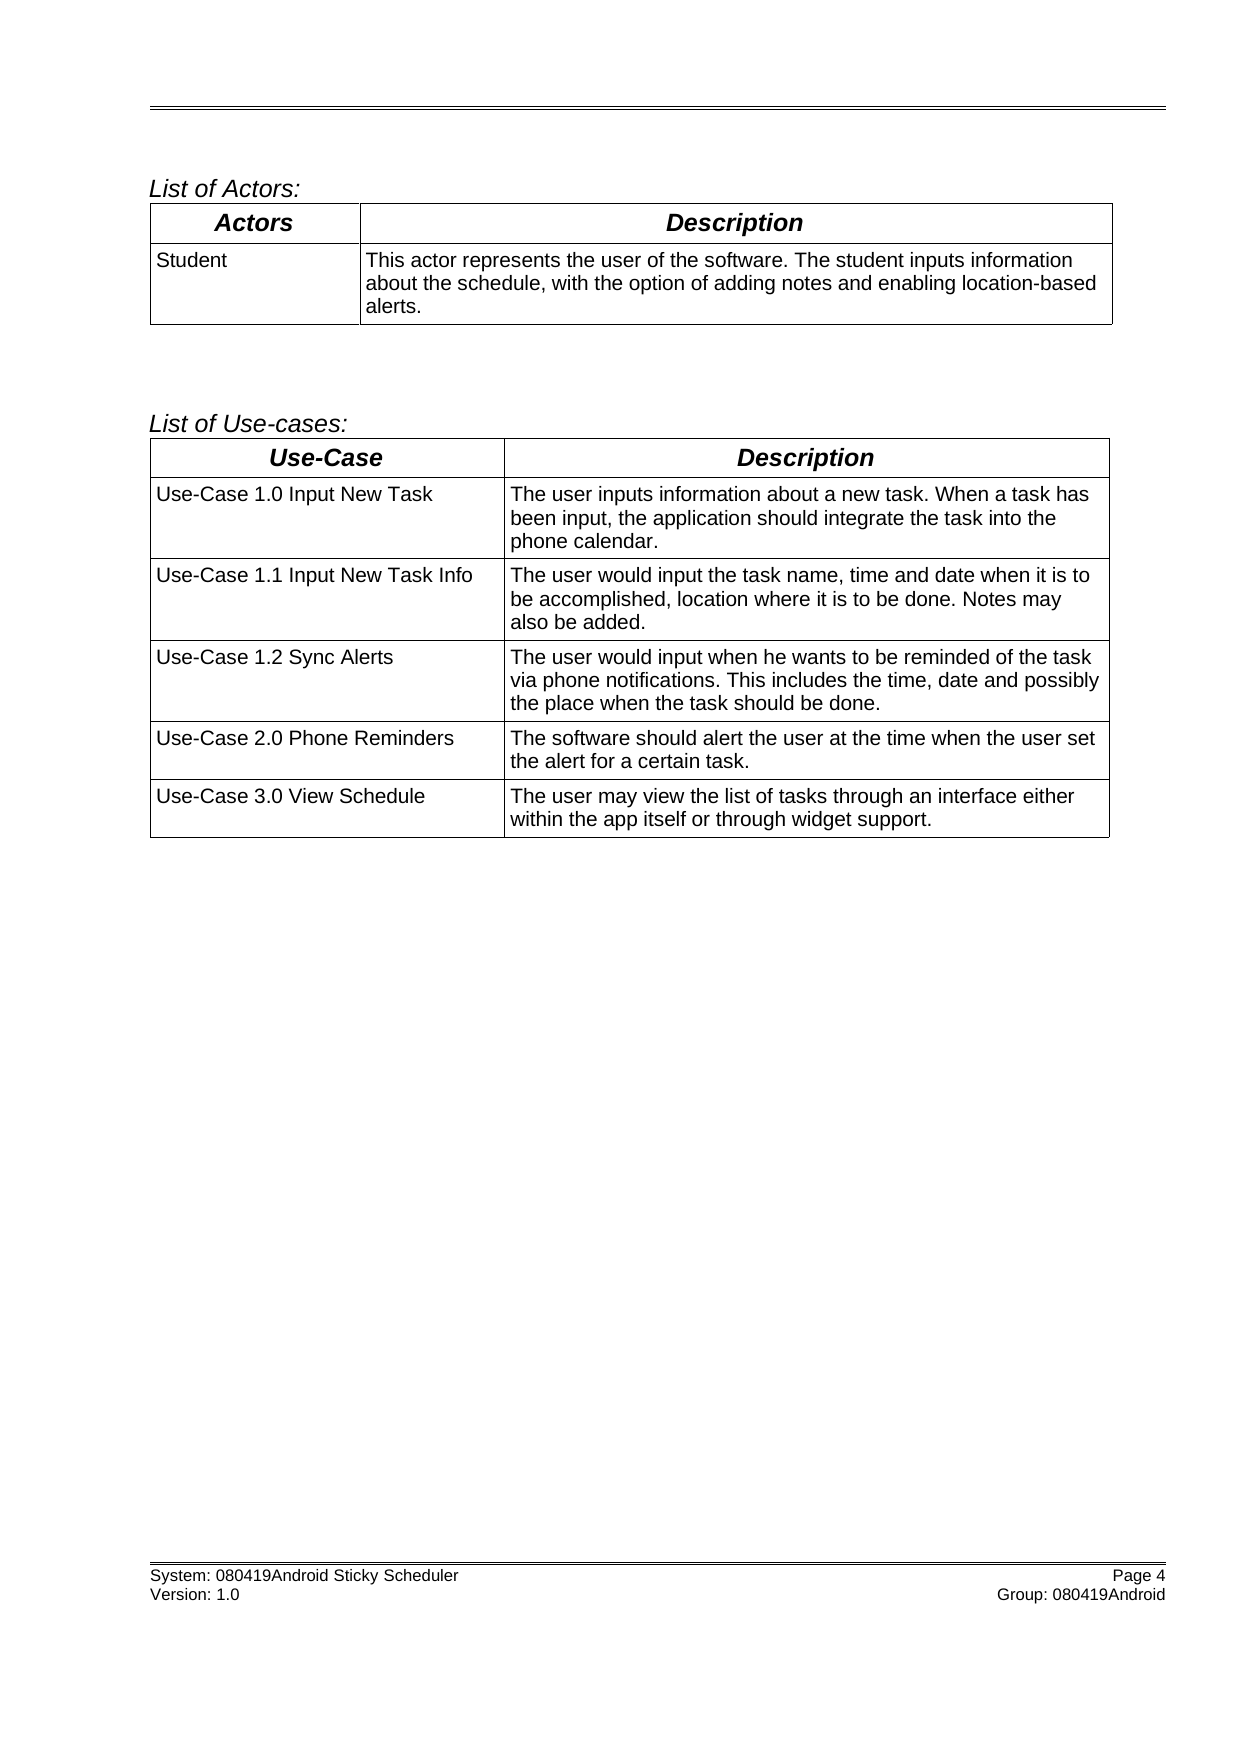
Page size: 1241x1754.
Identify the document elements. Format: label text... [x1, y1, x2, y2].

table_cell This actor represents the user of the software. The student inputs information about the schedule, with the option of adding notes and enabling location-based alerts. [361, 244, 1112, 324]
table_cell Use-Case 1.0 Input New Task [151, 478, 504, 558]
table_cell Student [151, 244, 359, 324]
table_cell Use-Case 1.2 Sync Alerts [151, 641, 504, 721]
table_cell Use-Case 1.1 Input New Task Info [151, 559, 504, 640]
table_header Description [505, 439, 1109, 477]
table_header Use-Case [151, 439, 504, 477]
text List of Actors: [148, 175, 1166, 203]
table_cell The user may view the list of tasks through an interface either within the app itself or through widget support. [505, 780, 1109, 837]
table_header Actors [151, 204, 359, 243]
table_cell The software should alert the user at the time when the user set the alert for a certain task. [505, 722, 1109, 779]
table_cell The user would input the task name, time and date when it is to be accomplished, location where it is to be done. Notes may also be added. [505, 559, 1109, 640]
table_cell Use-Case 3.0 View Schedule [151, 780, 504, 837]
text List of Use-cases: [148, 409, 1166, 437]
table_cell Use-Case 2.0 Phone Reminders [151, 722, 504, 779]
table_cell The user would input when he wants to be reminded of the task via phone notifications. This includes the time, date and possibly the place when the task should be done. [505, 641, 1109, 721]
table_cell The user inputs information about a new task. When a task has been input, the application should integrate the task into the phone calendar. [505, 478, 1109, 558]
table_header Description [361, 204, 1112, 243]
